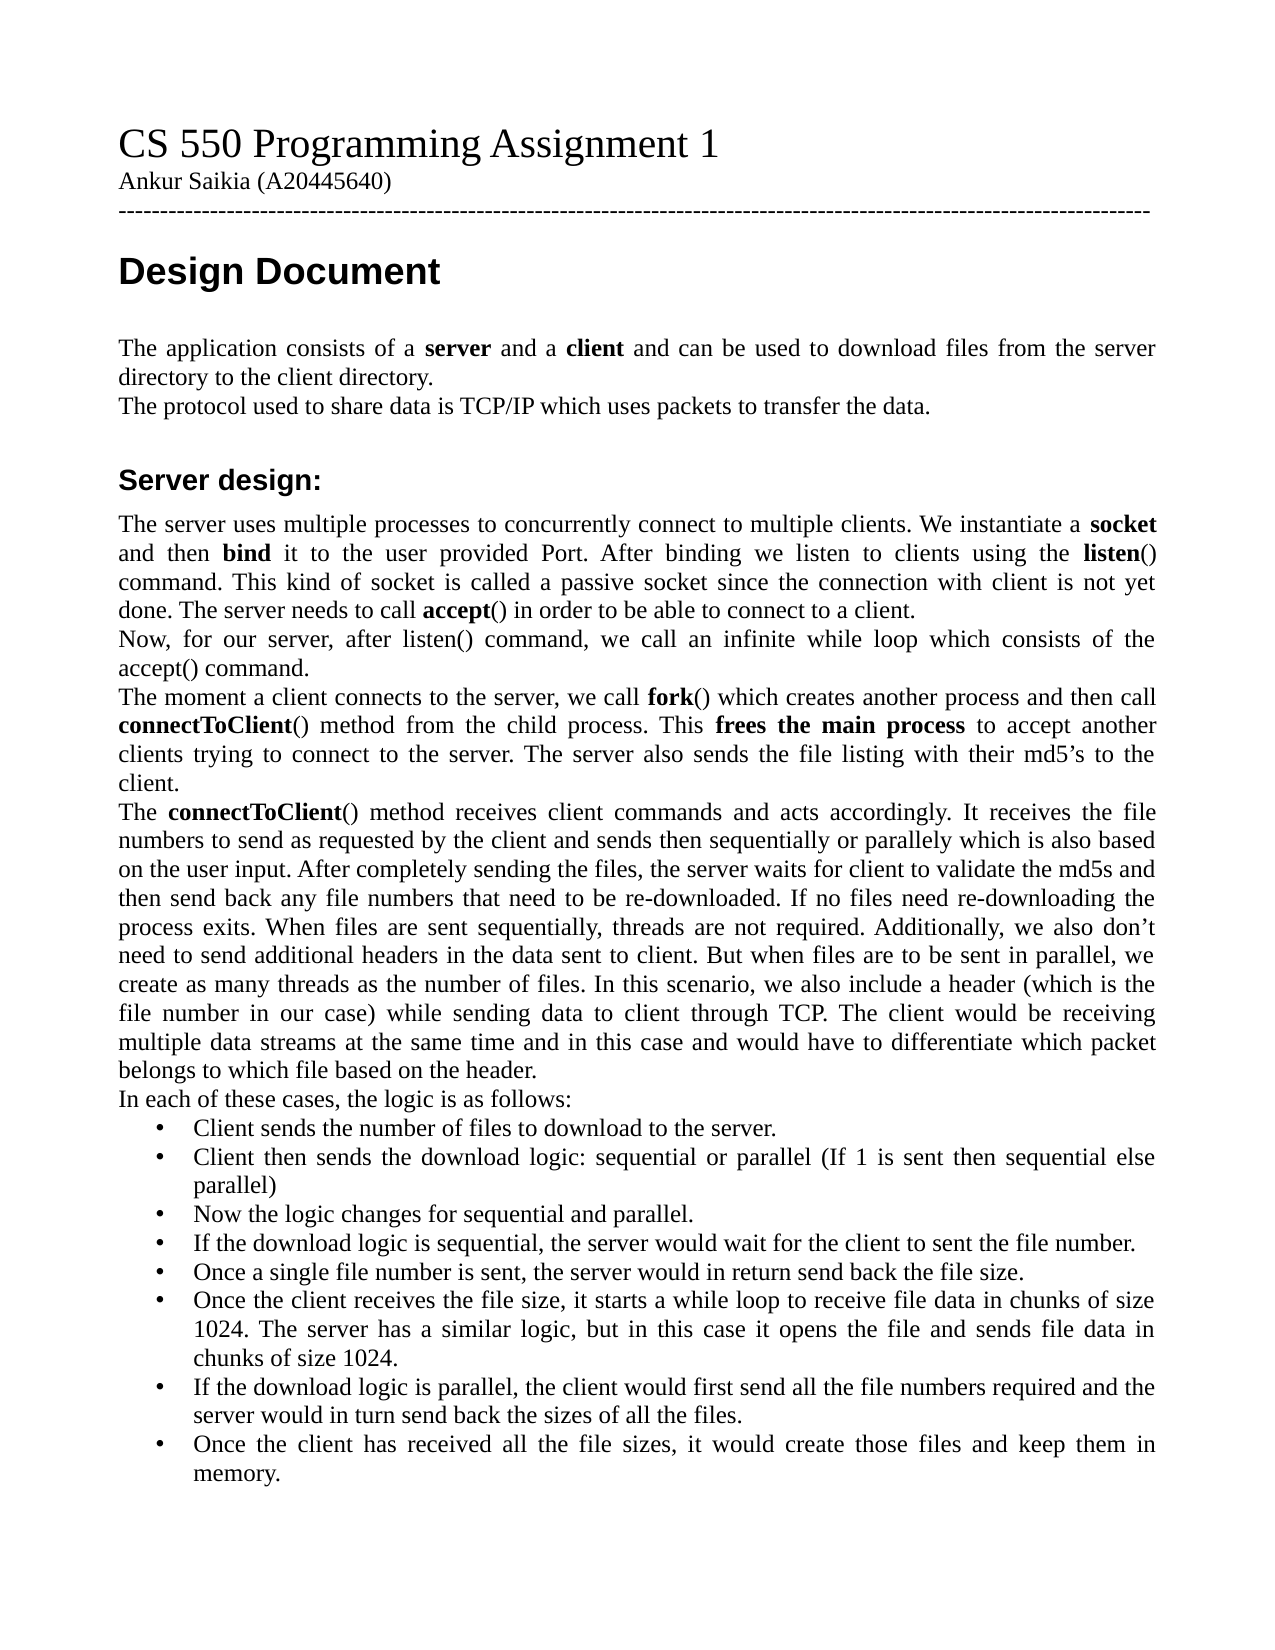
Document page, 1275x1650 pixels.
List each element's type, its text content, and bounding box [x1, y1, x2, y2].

text The protocol used to share data is TCP/IP which uses packets to transfer the data. [118, 391, 1157, 420]
text Now, for our server, after listen() command, we call an infinite while loop which consists of the accept() command. [118, 624, 1157, 682]
list If the download logic is parallel, the client would first send all the file numbers required and the server would in turn send back the sizes of all the files. [156, 1372, 1157, 1429]
list Client then sends the download logic: sequential or parallel (If 1 is sent then sequential else parallel) [156, 1142, 1157, 1199]
text The moment a client connects to the server, we call fork() which creates another process and then call connectToClient() method from the child process. This frees the main process to accept another clients trying to connect to the server. The server also sends the file listing with their md5’s to the client. [118, 682, 1157, 797]
text The connectToClient() method receives client commands and acts accordingly. It receives the file numbers to send as requested by the client and sends then sequentially or parallely which is also based on the user input. After completely sending the files, the server waits for client to validate the md5s and then send back any file numbers that need to be re-downloaded. If no files need re-downloading the process exits. When files are sent sequentially, threads are not required. Additionally, we also don’t need to send additional headers in the data sent to client. But when files are to be sent in parallel, we create as many threads as the number of files. In this scenario, we also include a header (which is the file number in our case) while sending data to client through TCP. The client would be receiving multiple data streams at the same time and in this case and would have to differentiate which packet belongs to which file based on the header. [118, 797, 1157, 1084]
text Ankur Saikia (A20445640) [118, 166, 1157, 195]
subtitle Design Document [118, 248, 1157, 292]
text The application consists of a server and a client and can be used to download files from the server directory to the client directory. [118, 333, 1157, 391]
list If the download logic is sequential, the server would wait for the client to sent the file number. [156, 1228, 1157, 1257]
subtitle Server design: [118, 463, 1157, 497]
list Client sends the number of files to download to the server. [156, 1113, 1157, 1142]
text In each of these cases, the logic is as follows: [118, 1084, 1157, 1113]
list Once the client has received all the file sizes, it would create those files and keep them in memory. [156, 1429, 1157, 1487]
text ---------------------------------------------------------------------------------------------------------------------------- [118, 195, 1157, 223]
text CS 550 Programming Assignment 1 [118, 118, 1157, 166]
list Now the logic changes for sequential and parallel. [156, 1199, 1157, 1228]
text The server uses multiple processes to concurrently connect to multiple clients. We instantiate a socket and then bind it to the user provided Port. After binding we listen to clients using the listen() command. This kind of socket is called a passive socket since the connection with client is not yet done. The server needs to call accept() in order to be able to connect to a client. [118, 509, 1157, 624]
list Once the client receives the file size, it starts a while loop to receive file data in chunks of size 1024. The server has a similar logic, but in this case it opens the file and sends file data in chunks of size 1024. [156, 1286, 1157, 1372]
list Once a single file number is sent, the server would in return send back the file size. [156, 1257, 1157, 1286]
